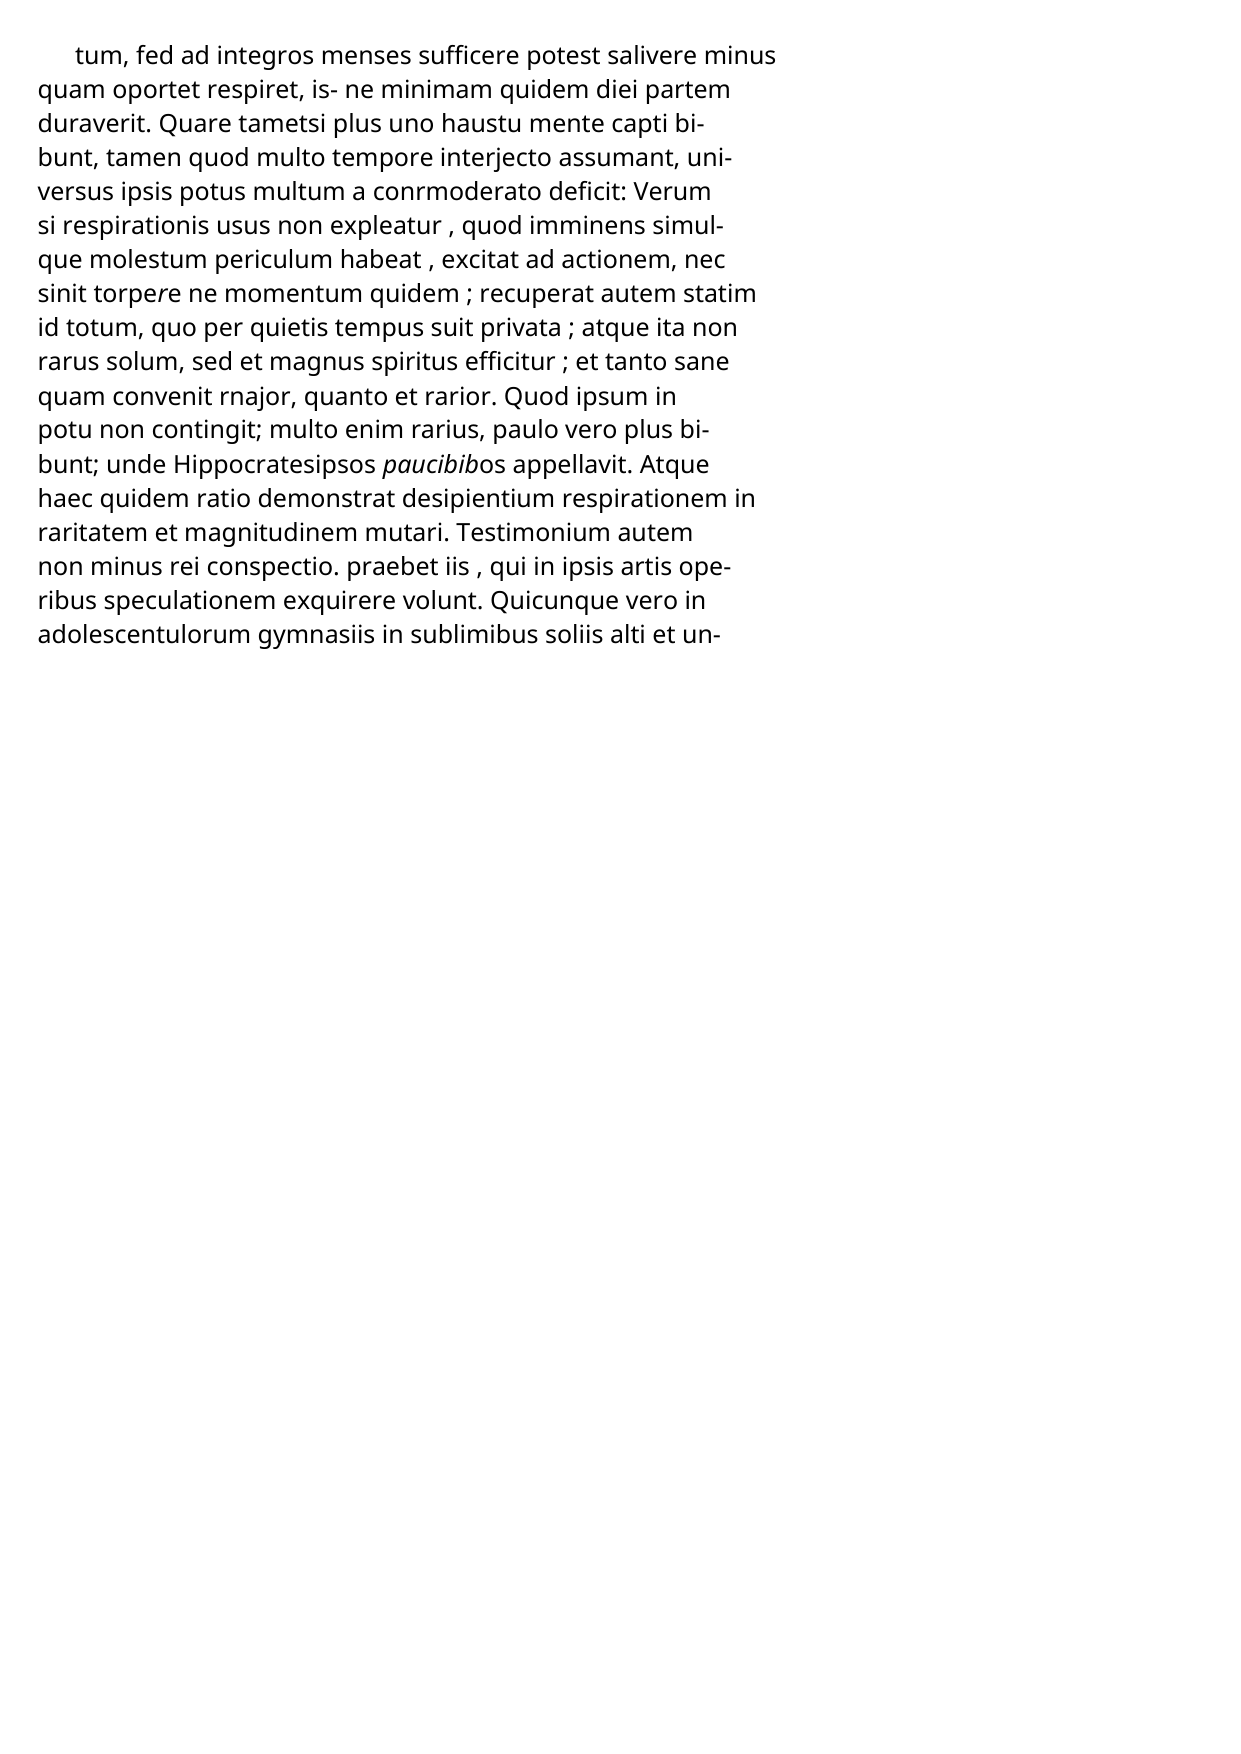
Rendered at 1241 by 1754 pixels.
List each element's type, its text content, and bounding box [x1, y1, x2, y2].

text tum, fed ad integros menses sufficere potest salivere minus quam oportet respiret, is- ne minimam quidem diei partem duraverit. Quare tametsi plus uno haustu mente capti bi- bunt, tamen quod multo tempore interjecto assumant, uni- versus ipsis potus multum a conrmoderato deficit: Verum si respirationis usus non expleatur , quod imminens simul- que molestum periculum habeat , excitat ad actionem, nec sinit torpere ne momentum quidem ; recuperat autem statim id totum, quo per quietis tempus suit privata ; atque ita non rarus solum, sed et magnus spiritus efficitur ; et tanto sane quam convenit rnajor, quanto et rarior. Quod ipsum in potu non contingit; multo enim rarius, paulo vero plus bi- bunt; unde Hippocratesipsos paucibibos appellavit. Atque haec quidem ratio demonstrat desipientium respirationem in raritatem et magnitudinem mutari. Testimonium autem non minus rei conspectio. praebet iis , qui in ipsis artis ope- ribus speculationem exquirere volunt. Quicunque vero in adolescentulorum gymnasiis in sublimibus soliis alti et un- [37, 37, 1203, 651]
